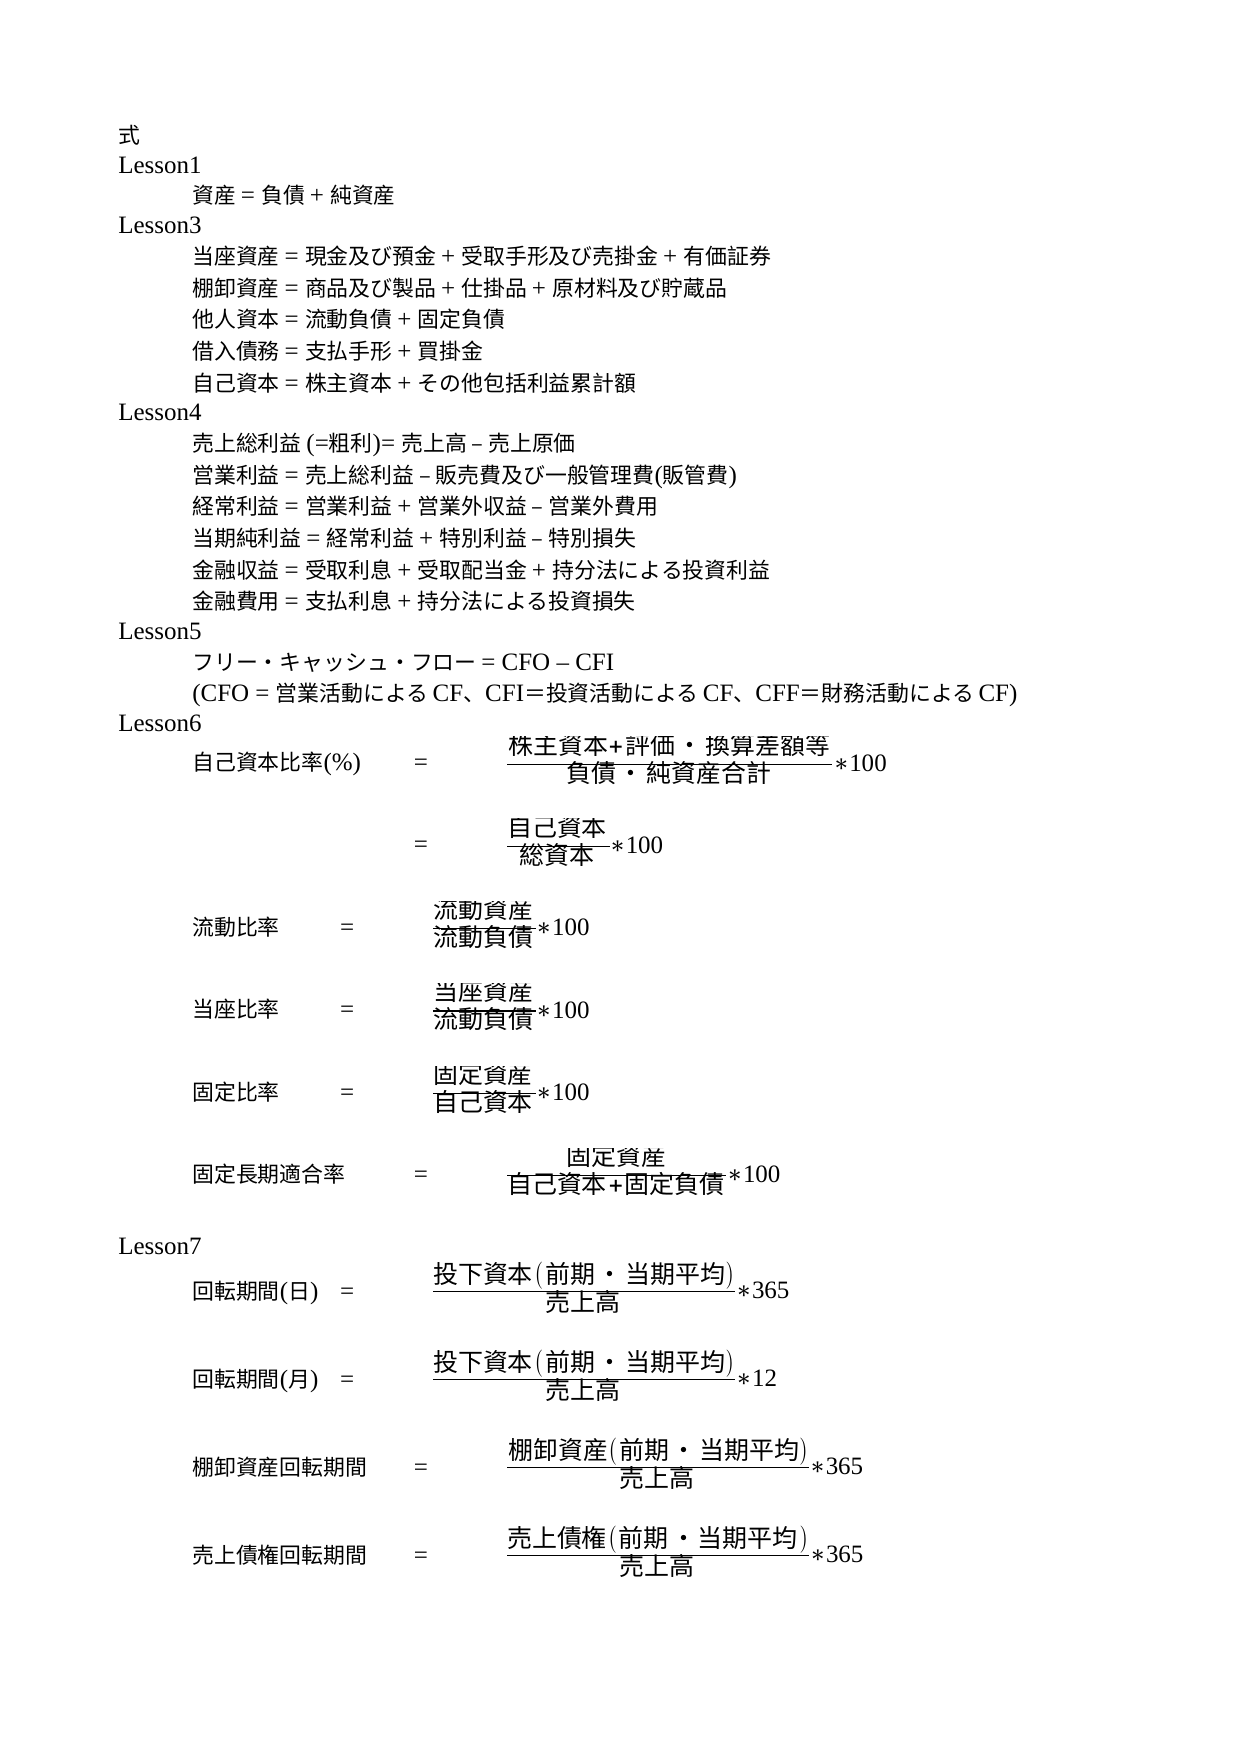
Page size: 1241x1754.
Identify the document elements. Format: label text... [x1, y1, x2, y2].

text (CFO = 営業活動によるCF、CFI＝投資活動によるCF、CFF＝財務活動によるCF) [118, 676, 1122, 708]
text 金融費用 = 支払利息 + 持分法による投資損失 [118, 584, 1122, 616]
text 回転期間(月) = [118, 1348, 1122, 1407]
text 自己資本比率(%) = [118, 737, 1122, 790]
text Lesson1 [118, 150, 1122, 178]
text Lesson5 [118, 616, 1122, 645]
text 営業利益 = 売上総利益 – 販売費及び一般管理費(販管費) [118, 458, 1122, 489]
text 経常利益 = 営業利益 + 営業外収益 – 営業外費用 [118, 489, 1122, 521]
text Lesson4 [118, 397, 1122, 426]
text 借入債務 = 支払手形 + 買掛金 [118, 334, 1122, 366]
text 売上債権回転期間 = [118, 1524, 1122, 1583]
text 当期純利益 = 経常利益 + 特別利益 – 特別損失 [118, 521, 1122, 553]
text 当座比率 = [118, 984, 1122, 1037]
text フリー・キャッシュ・フロー = CFO – CFI [118, 645, 1122, 676]
text = [118, 819, 1122, 872]
text Lesson6 [118, 708, 1122, 737]
text 他人資本 = 流動負債 + 固定負債 [118, 302, 1122, 334]
text Lesson3 [118, 210, 1122, 239]
text 式 [118, 118, 1122, 150]
text 金融収益 = 受取利息 + 受取配当金 + 持分法による投資利益 [118, 553, 1122, 584]
text 当座資産 = 現金及び預金 + 受取手形及び売掛金 + 有価証券 [118, 239, 1122, 271]
text 売上総利益 (=粗利)= 売上高 – 売上原価 [118, 426, 1122, 458]
text 棚卸資産 = 商品及び製品 + 仕掛品 + 原材料及び貯蔵品 [118, 271, 1122, 302]
text 固定長期適合率 = [118, 1148, 1122, 1202]
text Lesson7 [118, 1231, 1122, 1259]
text 流動比率 = [118, 901, 1122, 955]
text 棚卸資産回転期間 = [118, 1436, 1122, 1495]
text 回転期間(日) = [118, 1259, 1122, 1319]
text 自己資本 = 株主資本 + その他包括利益累計額 [118, 366, 1122, 397]
text 固定比率 = [118, 1066, 1122, 1120]
text 資産 = 負債 + 純資産 [118, 178, 1122, 210]
